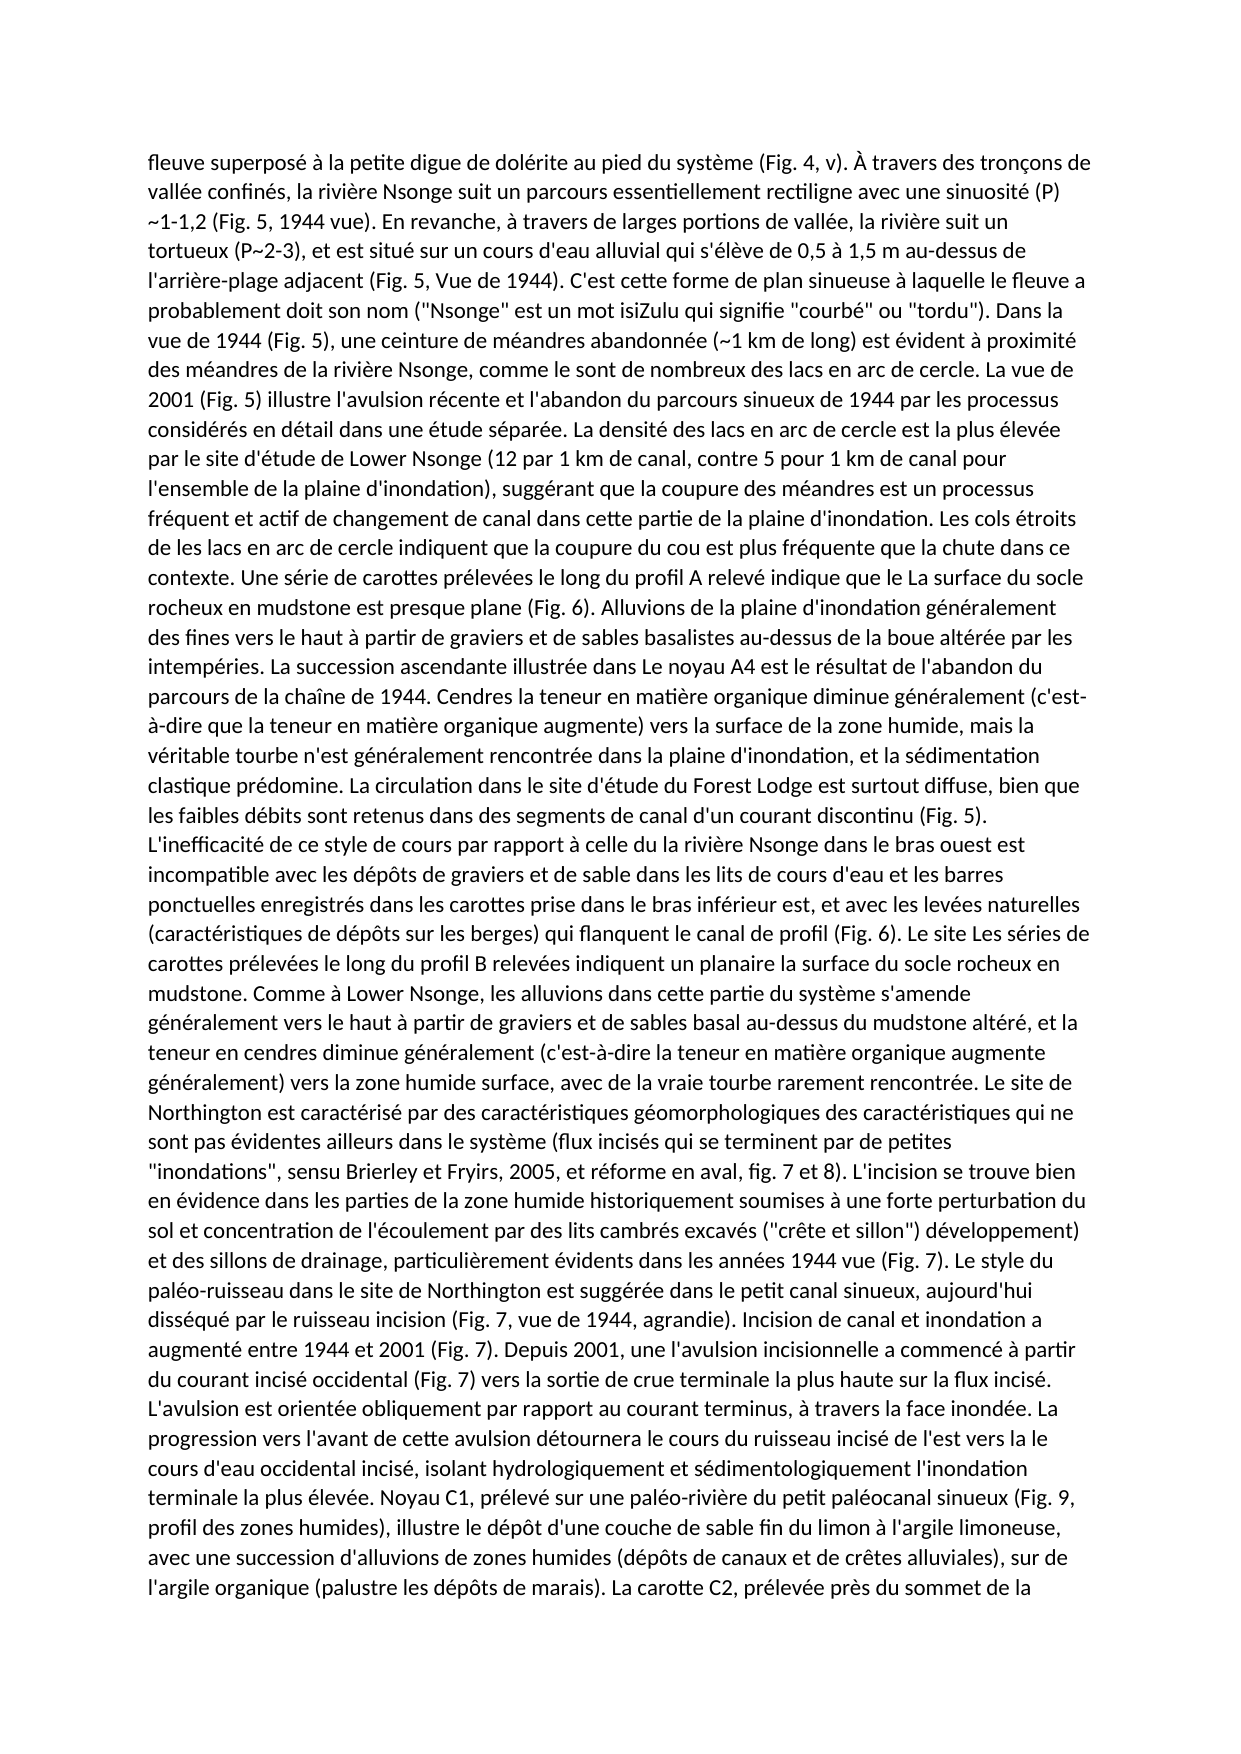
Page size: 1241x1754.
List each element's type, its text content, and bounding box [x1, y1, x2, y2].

text fleuve superposé à la petite digue de dolérite au pied du système (Fig. 4, v). À travers des tronçons de vallée confinés, la rivière Nsonge suit un parcours essentiellement rectiligne avec une sinuosité (P) ~1-1,2 (Fig. 5, 1944 vue). En revanche, à travers de larges portions de vallée, la rivière suit un tortueux (P~2-3), et est situé sur un cours d'eau alluvial qui s'élève de 0,5 à 1,5 m au-dessus de l'arrière-plage adjacent (Fig. 5, Vue de 1944). C'est cette forme de plan sinueuse à laquelle le fleuve a probablement doit son nom ("Nsonge" est un mot isiZulu qui signifie "courbé" ou "tordu"). Dans la vue de 1944 (Fig. 5), une ceinture de méandres abandonnée (~1 km de long) est évident à proximité des méandres de la rivière Nsonge, comme le sont de nombreux des lacs en arc de cercle. La vue de 2001 (Fig. 5) illustre l'avulsion récente et l'abandon du parcours sinueux de 1944 par les processus considérés en détail dans une étude séparée. La densité des lacs en arc de cercle est la plus élevée par le site d'étude de Lower Nsonge (12 par 1 km de canal, contre 5 pour 1 km de canal pour l'ensemble de la plaine d'inondation), suggérant que la coupure des méandres est un processus fréquent et actif de changement de canal dans cette partie de la plaine d'inondation. Les cols étroits de les lacs en arc de cercle indiquent que la coupure du cou est plus fréquente que la chute dans ce contexte. Une série de carottes prélevées le long du profil A relevé indique que le La surface du socle rocheux en mudstone est presque plane (Fig. 6). Alluvions de la plaine d'inondation généralement des fines vers le haut à partir de graviers et de sables basalistes au-dessus de la boue altérée par les intempéries. La succession ascendante illustrée dans Le noyau A4 est le résultat de l'abandon du parcours de la chaîne de 1944. Cendres la teneur en matière organique diminue généralement (c'est-à-dire que la teneur en matière organique augmente) vers la surface de la zone humide, mais la véritable tourbe n'est généralement rencontrée dans la plaine d'inondation, et la sédimentation clastique prédomine. La circulation dans le site d'étude du Forest Lodge est surtout diffuse, bien que les faibles débits sont retenus dans des segments de canal d'un courant discontinu (Fig. 5). L'inefficacité de ce style de cours par rapport à celle du la rivière Nsonge dans le bras ouest est incompatible avec les dépôts de graviers et de sable dans les lits de cours d'eau et les barres ponctuelles enregistrés dans les carottes prise dans le bras inférieur est, et avec les levées naturelles (caractéristiques de dépôts sur les berges) qui flanquent le canal de profil (Fig. 6). Le site Les séries de carottes prélevées le long du profil B relevées indiquent un planaire la surface du socle rocheux en mudstone. Comme à Lower Nsonge, les alluvions dans cette partie du système s'amende généralement vers le haut à partir de graviers et de sables basal au-dessus du mudstone altéré, et la teneur en cendres diminue généralement (c'est-à-dire la teneur en matière organique augmente généralement) vers la zone humide surface, avec de la vraie tourbe rarement rencontrée. Le site de Northington est caractérisé par des caractéristiques géomorphologiques des caractéristiques qui ne sont pas évidentes ailleurs dans le système (flux incisés qui se terminent par de petites "inondations", sensu Brierley et Fryirs, 2005, et réforme en aval, fig. 7 et 8). L'incision se trouve bien en évidence dans les parties de la zone humide historiquement soumises à une forte perturbation du sol et concentration de l'écoulement par des lits cambrés excavés ("crête et sillon") développement) et des sillons de drainage, particulièrement évidents dans les années 1944 vue (Fig. 7). Le style du paléo-ruisseau dans le site de Northington est suggérée dans le petit canal sinueux, aujourd'hui disséqué par le ruisseau incision (Fig. 7, vue de 1944, agrandie). Incision de canal et inondation a augmenté entre 1944 et 2001 (Fig. 7). Depuis 2001, une l'avulsion incisionnelle a commencé à partir du courant incisé occidental (Fig. 7) vers la sortie de crue terminale la plus haute sur la flux incisé. L'avulsion est orientée obliquement par rapport au courant terminus, à travers la face inondée. La progression vers l'avant de cette avulsion détournera le cours du ruisseau incisé de l'est vers la le cours d'eau occidental incisé, isolant hydrologiquement et sédimentologiquement l'inondation terminale la plus élevée. Noyau C1, prélevé sur une paléo-rivière du petit paléocanal sinueux (Fig. 9, profil des zones humides), illustre le dépôt d'une couche de sable fin du limon à l'argile limoneuse, avec une succession d'alluvions de zones humides (dépôts de canaux et de crêtes alluviales), sur de l'argile organique (palustre les dépôts de marais). La carotte C2, prélevée près du sommet de la [148, 148, 1093, 1601]
